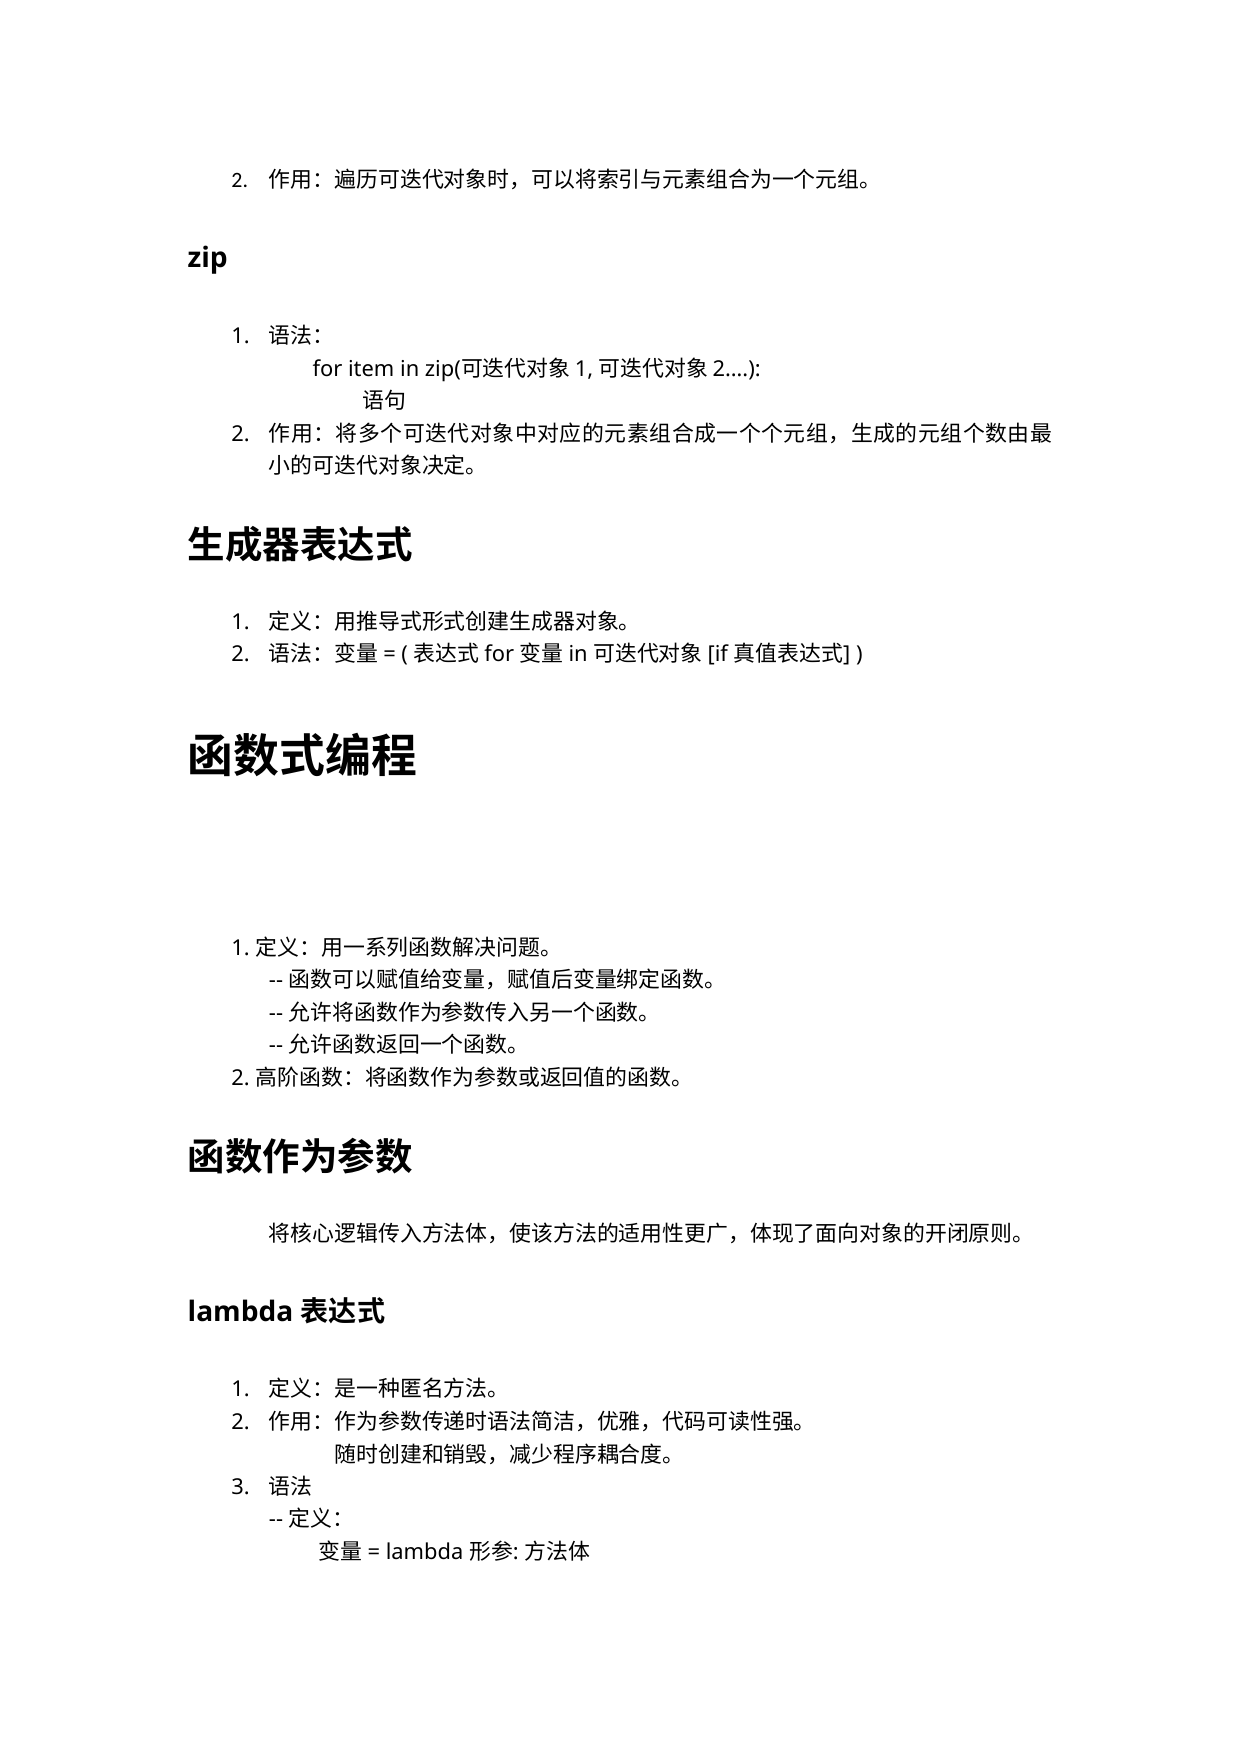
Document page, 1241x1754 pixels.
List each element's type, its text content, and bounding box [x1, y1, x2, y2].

list -- 允许函数返回一个函数。 [269, 1027, 1053, 1059]
list 语法： [231, 318, 1053, 350]
list 作用：作为参数传递时语法简洁，优雅，代码可读性强。 [231, 1404, 1053, 1436]
list 语法：变量 = ( 表达式 for 变量 in 可迭代对象 [if 真值表达式] ) [231, 636, 1053, 669]
list 定义：是一种匿名方法。 [231, 1371, 1053, 1404]
list 变量 = lambda 形参: 方法体 [312, 1534, 1053, 1566]
subtitle 生成器表达式 [187, 509, 1053, 574]
text 1. 定义：用一系列函数解决问题。 [187, 929, 1053, 962]
subtitle lambda 表达式 [187, 1277, 1053, 1342]
list 将核心逻辑传入方法体，使该方法的适用性更广，体现了面向对象的开闭原则。 [269, 1215, 1053, 1248]
subtitle 函数作为参数 [187, 1121, 1053, 1186]
list 作用：遍历可迭代对象时，可以将索引与元素组合为一个元组。 [231, 162, 1053, 194]
list 语法 [231, 1469, 1053, 1501]
list -- 函数可以赋值给变量，赋值后变量绑定函数。 [269, 962, 1053, 994]
subtitle zip [187, 224, 1053, 289]
text 2. 高阶函数：将函数作为参数或返回值的函数。 [187, 1059, 1053, 1092]
list 作用：将多个可迭代对象中对应的元素组合成一个个元组，生成的元组个数由最小的可迭代对象决定。 [231, 415, 1053, 480]
list -- 允许将函数作为参数传入另一个函数。 [269, 994, 1053, 1027]
list 语句 [269, 383, 1053, 415]
list -- 定义： [269, 1501, 1053, 1534]
list 随时创建和销毁，减少程序耦合度。 [269, 1436, 1053, 1469]
subtitle 函数式编程 [187, 704, 1053, 802]
list 定义：用推导式形式创建生成器对象。 [231, 604, 1053, 636]
list for item in zip(可迭代对象1, 可迭代对象2….): [269, 350, 1053, 383]
